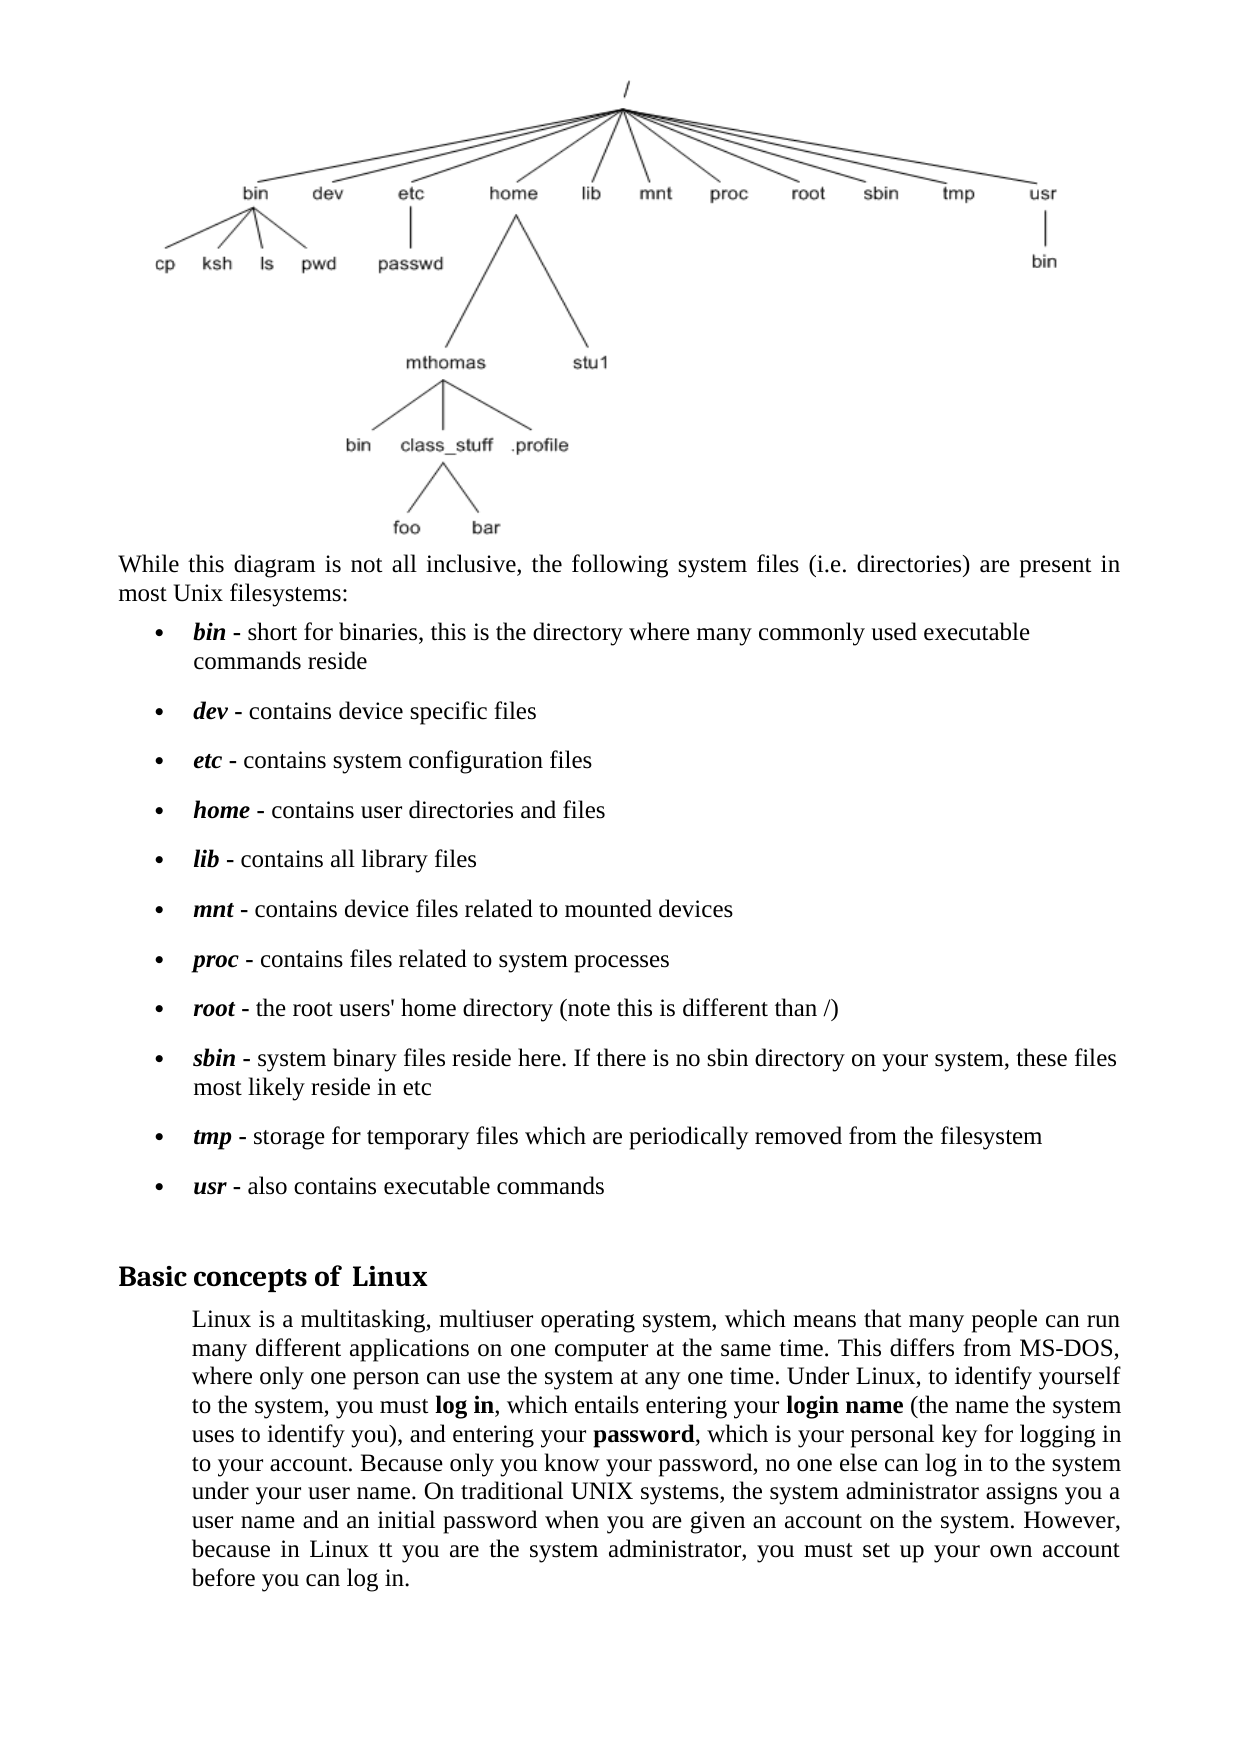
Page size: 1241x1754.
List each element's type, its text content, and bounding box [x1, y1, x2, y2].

list usr - also contains executable commands [156, 1171, 1122, 1199]
list lib - contains all library files [156, 844, 1122, 873]
list proc - contains files related to system processes [156, 944, 1122, 972]
text Linux is a multitasking, multiuser operating system, which means that many people can run many different applications on one computer at the same time. This differs from MS-DOS, where only one person can use the system at any one time. Under Linux, to identify yourself to the system, you must log in, which entails entering your login name (the name the system uses to identify you), and entering your password, which is your personal key for logging in to your account. Because only you know your password, no one else can log in to the system under your user name. On traditional UNIX systems, the system administrator assigns you a user name and an initial password when you are given an account on the system. However, because in Linux tt you are the system administrator, you must set up your own account before you can log in. [192, 1304, 1122, 1591]
subtitle Basic concepts of Linux [118, 1260, 1122, 1293]
text While this diagram is not all inclusive, the following system files (i.e. directories) are present in most Unix filesystems: [118, 549, 1122, 607]
list sbin - system binary files reside here. If there is no sbin directory on your system, these files most likely reside in etc [156, 1043, 1122, 1100]
list home - contains user directories and files [156, 795, 1122, 824]
list root - the root users' home directory (note this is different than /) [156, 993, 1122, 1022]
list tmp - storage for temporary files which are periodically removed from the filesystem [156, 1121, 1122, 1150]
list mnt - contains device files related to mounted devices [156, 894, 1122, 923]
list bin - short for binaries, this is the directory where many commonly used executable commands reside [156, 617, 1122, 675]
list etc - contains system configuration files [156, 745, 1122, 774]
list dev - contains device specific files [156, 696, 1122, 724]
